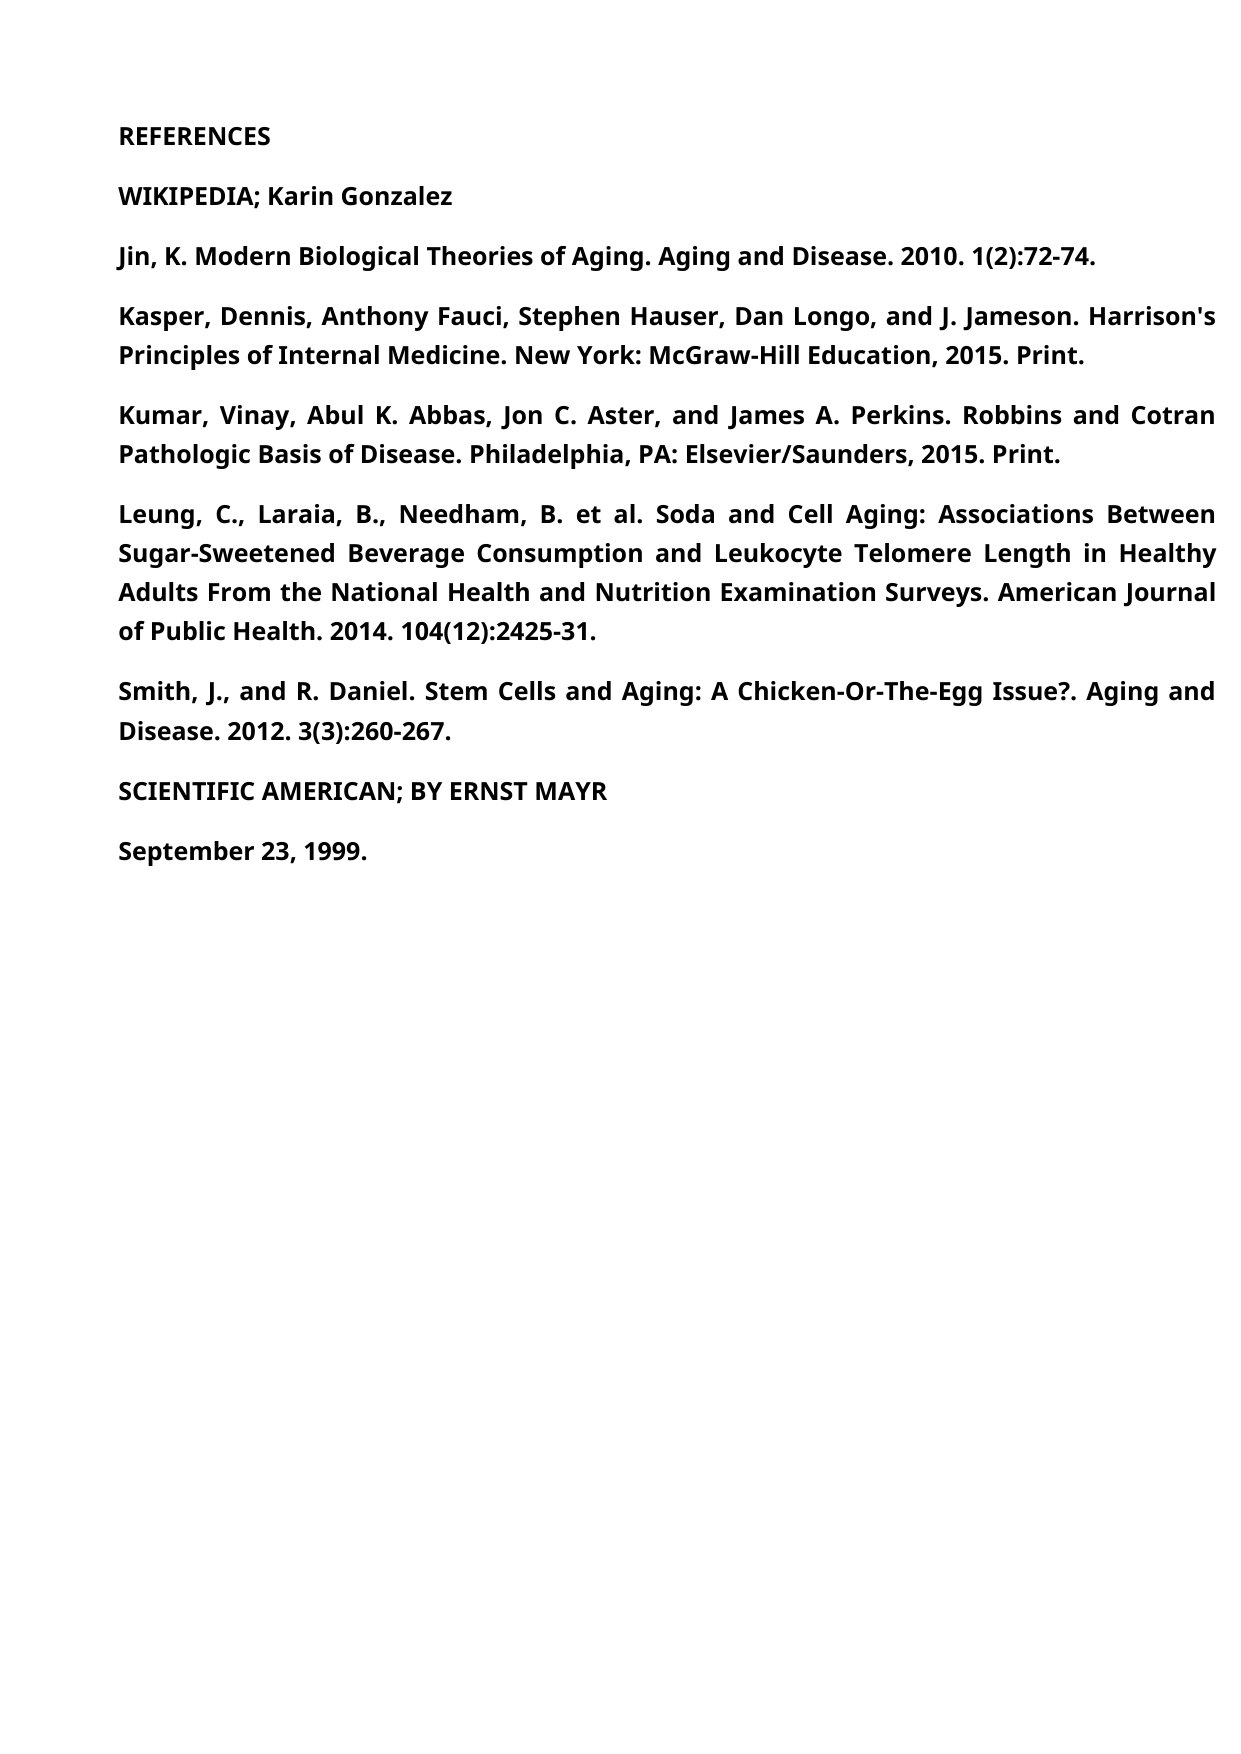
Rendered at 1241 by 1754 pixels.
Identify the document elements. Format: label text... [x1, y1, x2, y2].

text Kumar, Vinay, Abul K. Abbas, Jon C. Aster, and James A. Perkins. Robbins and Cotran Pathologic Basis of Disease. Philadelphia, PA: Elsevier/Saunders, 2015. Print. [118, 397, 1218, 471]
text WIKIPEDIA; Karin Gonzalez [118, 178, 1218, 212]
text Jin, K. Modern Biological Theories of Aging. Aging and Disease. 2010. 1(2):72-74. [118, 238, 1218, 272]
text Smith, J., and R. Daniel. Stem Cells and Aging: A Chicken-Or-The-Egg Issue?. Aging and Disease. 2012. 3(3):260-267. [118, 674, 1218, 747]
text SCIENTIFIC AMERICAN; BY ERNST MAYR [118, 773, 1218, 807]
text September 23, 1999. [118, 833, 1218, 867]
text Kasper, Dennis, Anthony Fauci, Stephen Hauser, Dan Longo, and J. Jameson. Harrison's Principles of Internal Medicine. New York: McGraw-Hill Education, 2015. Print. [118, 298, 1218, 371]
text REFERENCES [118, 118, 1218, 152]
text Leung, C., Laraia, B., Needham, B. et al. Soda and Cell Aging: Associations Between Sugar-Sweetened Beverage Consumption and Leukocyte Telomere Length in Healthy Adults From the National Health and Nutrition Examination Surveys. American Journal of Public Health. 2014. 104(12):2425-31. [118, 496, 1218, 648]
